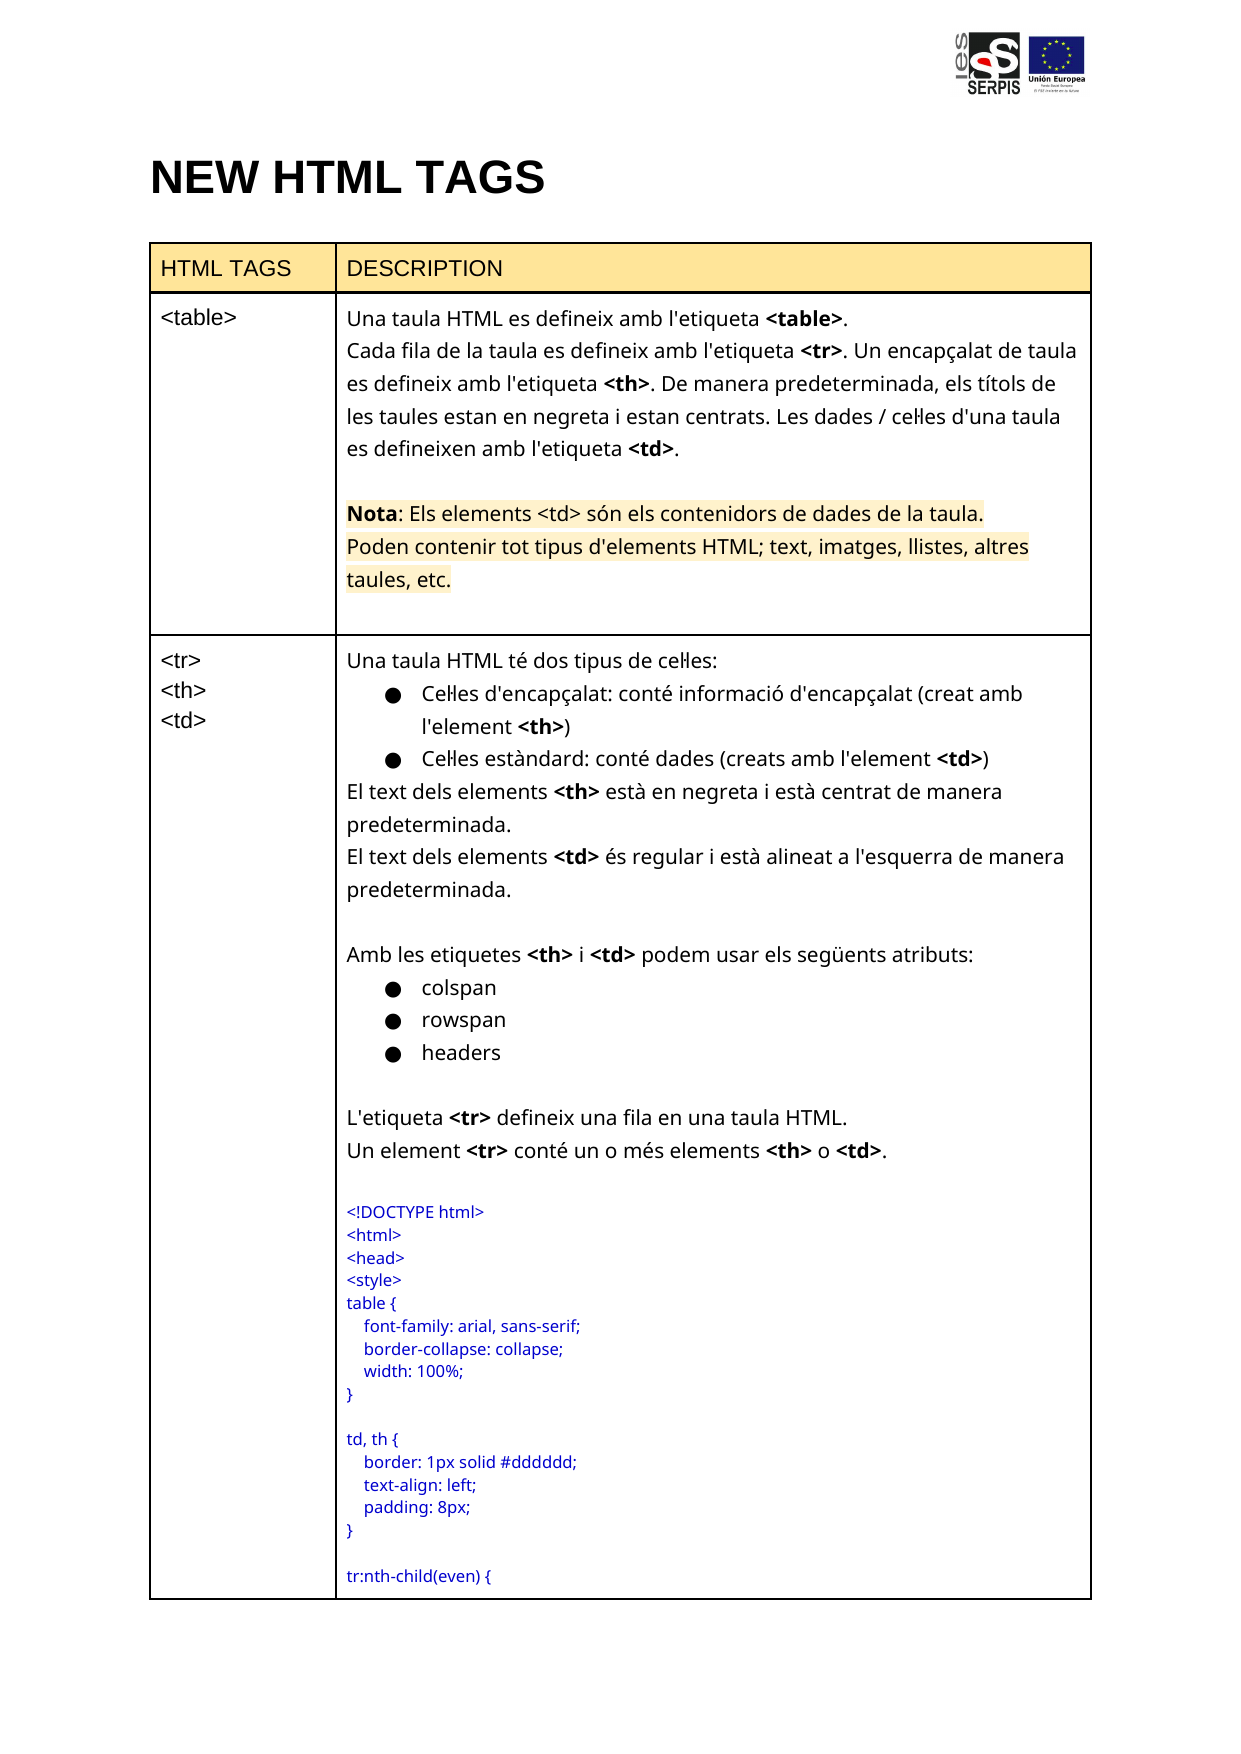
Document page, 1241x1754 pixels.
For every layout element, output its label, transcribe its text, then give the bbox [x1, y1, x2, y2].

table_header HTML TAGS [151, 244, 335, 291]
table_cell <table> [151, 294, 335, 634]
picture [950, 28, 1090, 97]
table_header DESCRIPTION [337, 244, 1090, 291]
text NEW HTML TAGS [150, 150, 1090, 204]
table_cell <tr> <th> <td> [151, 636, 335, 1597]
table_cell Una taula HTML té dos tipus de cel·les: Cel·les d'encapçalat: conté informació d'encapçalat (creat amb l'element <th>) Cel·les estàndard: conté dades (creats amb l'element <td>) El text dels elements <th> està en negreta i està centrat de manera predeterminada. El text dels elements <td> és regular i està alineat a l'esquerra de manera predeterminada. Amb les etiquetes <th> i <td> podem usar els següents atributs: colspan rowspan headers L'etiqueta <tr> defineix una fila en una taula HTML. Un element <tr> conté un o més elements <th> o <td>. <!DOCTYPE html> <html> <head> <style> table { font-family: arial, sans-serif; border-collapse: collapse; width: 100%; } td, th { border: 1px solid #dddddd; text-align: left; padding: 8px; } tr:nth-child(even) { [337, 636, 1090, 1597]
table_cell Una taula HTML es defineix amb l'etiqueta <table>. Cada fila de la taula es defineix amb l'etiqueta <tr>. Un encapçalat de taula es defineix amb l'etiqueta <th>. De manera predeterminada, els títols de les taules estan en negreta i estan centrats. Les dades / cel·les d'una taula es defineixen amb l'etiqueta <td>. Nota: Els elements <td> són els contenidors de dades de la taula. Poden contenir tot tipus d'elements HTML; text, imatges, llistes, altres taules, etc. [337, 294, 1090, 634]
